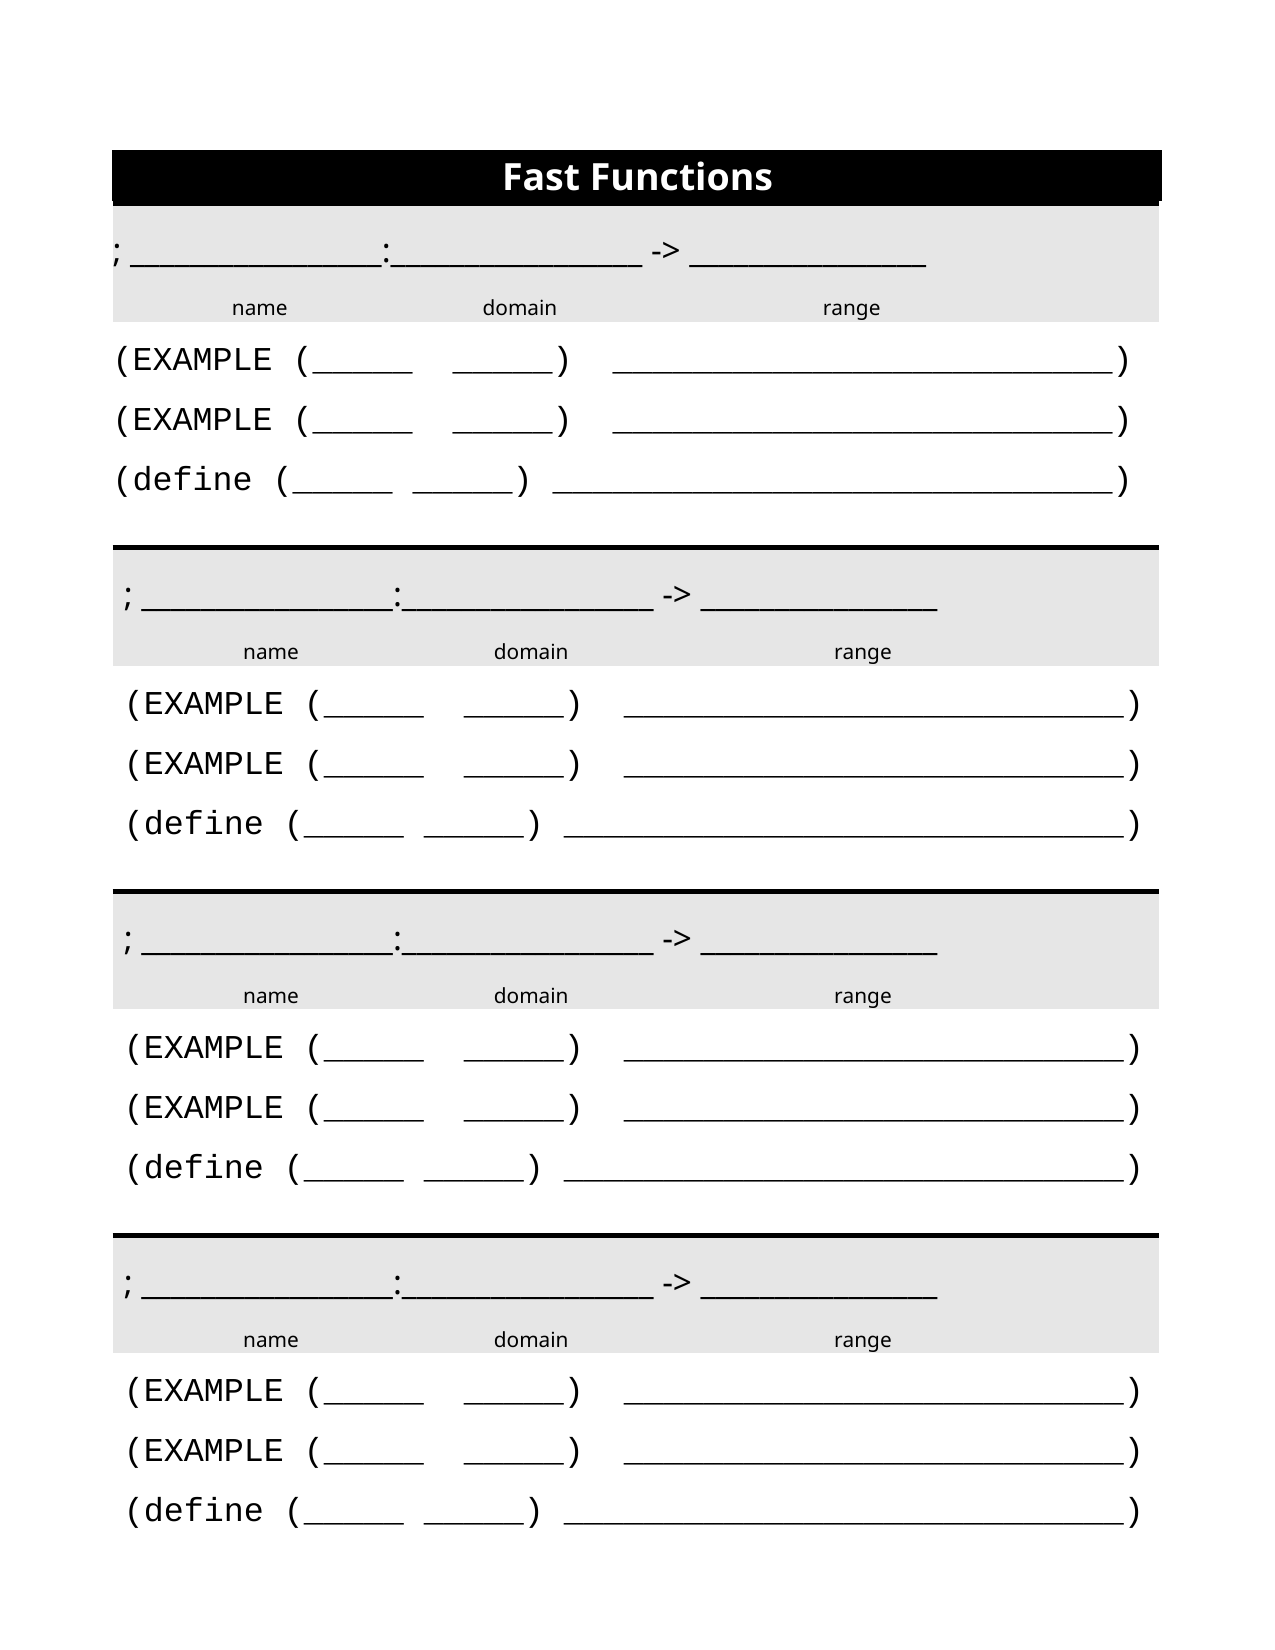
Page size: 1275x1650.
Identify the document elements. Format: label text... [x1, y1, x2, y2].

table_cell ; _________________:_________________ -> ________________ name domain range [113, 550, 1159, 666]
table_cell (define (_____ _____) ____________________________) [113, 442, 1159, 545]
subtitle Fast Functions [112, 150, 1162, 201]
table_cell (define (_____ _____) ____________________________) [113, 1473, 1159, 1533]
table_cell (EXAMPLE (_____ _____) _________________________) [113, 322, 1159, 382]
table_cell (EXAMPLE (_____ _____) _________________________) [113, 1070, 1159, 1129]
table_cell ; _________________:_________________ -> ________________ name domain range [113, 894, 1159, 1009]
table_cell (EXAMPLE (_____ _____) _________________________) [113, 726, 1159, 786]
table_cell (define (_____ _____) ____________________________) [113, 786, 1159, 889]
table_cell ; _________________:_________________ -> ________________ name domain range [113, 1238, 1159, 1353]
table_cell (EXAMPLE (_____ _____) _________________________) [113, 1353, 1159, 1413]
table_cell (EXAMPLE (_____ _____) _________________________) [113, 382, 1159, 442]
table_cell (EXAMPLE (_____ _____) _________________________) [113, 1010, 1159, 1069]
table_cell (EXAMPLE (_____ _____) _________________________) [113, 666, 1159, 726]
table_cell (define (_____ _____) ____________________________) [113, 1130, 1159, 1233]
table_cell (EXAMPLE (_____ _____) _________________________) [113, 1413, 1159, 1473]
table_header ; _________________:_________________ -> ________________ name domain range [113, 206, 1159, 322]
